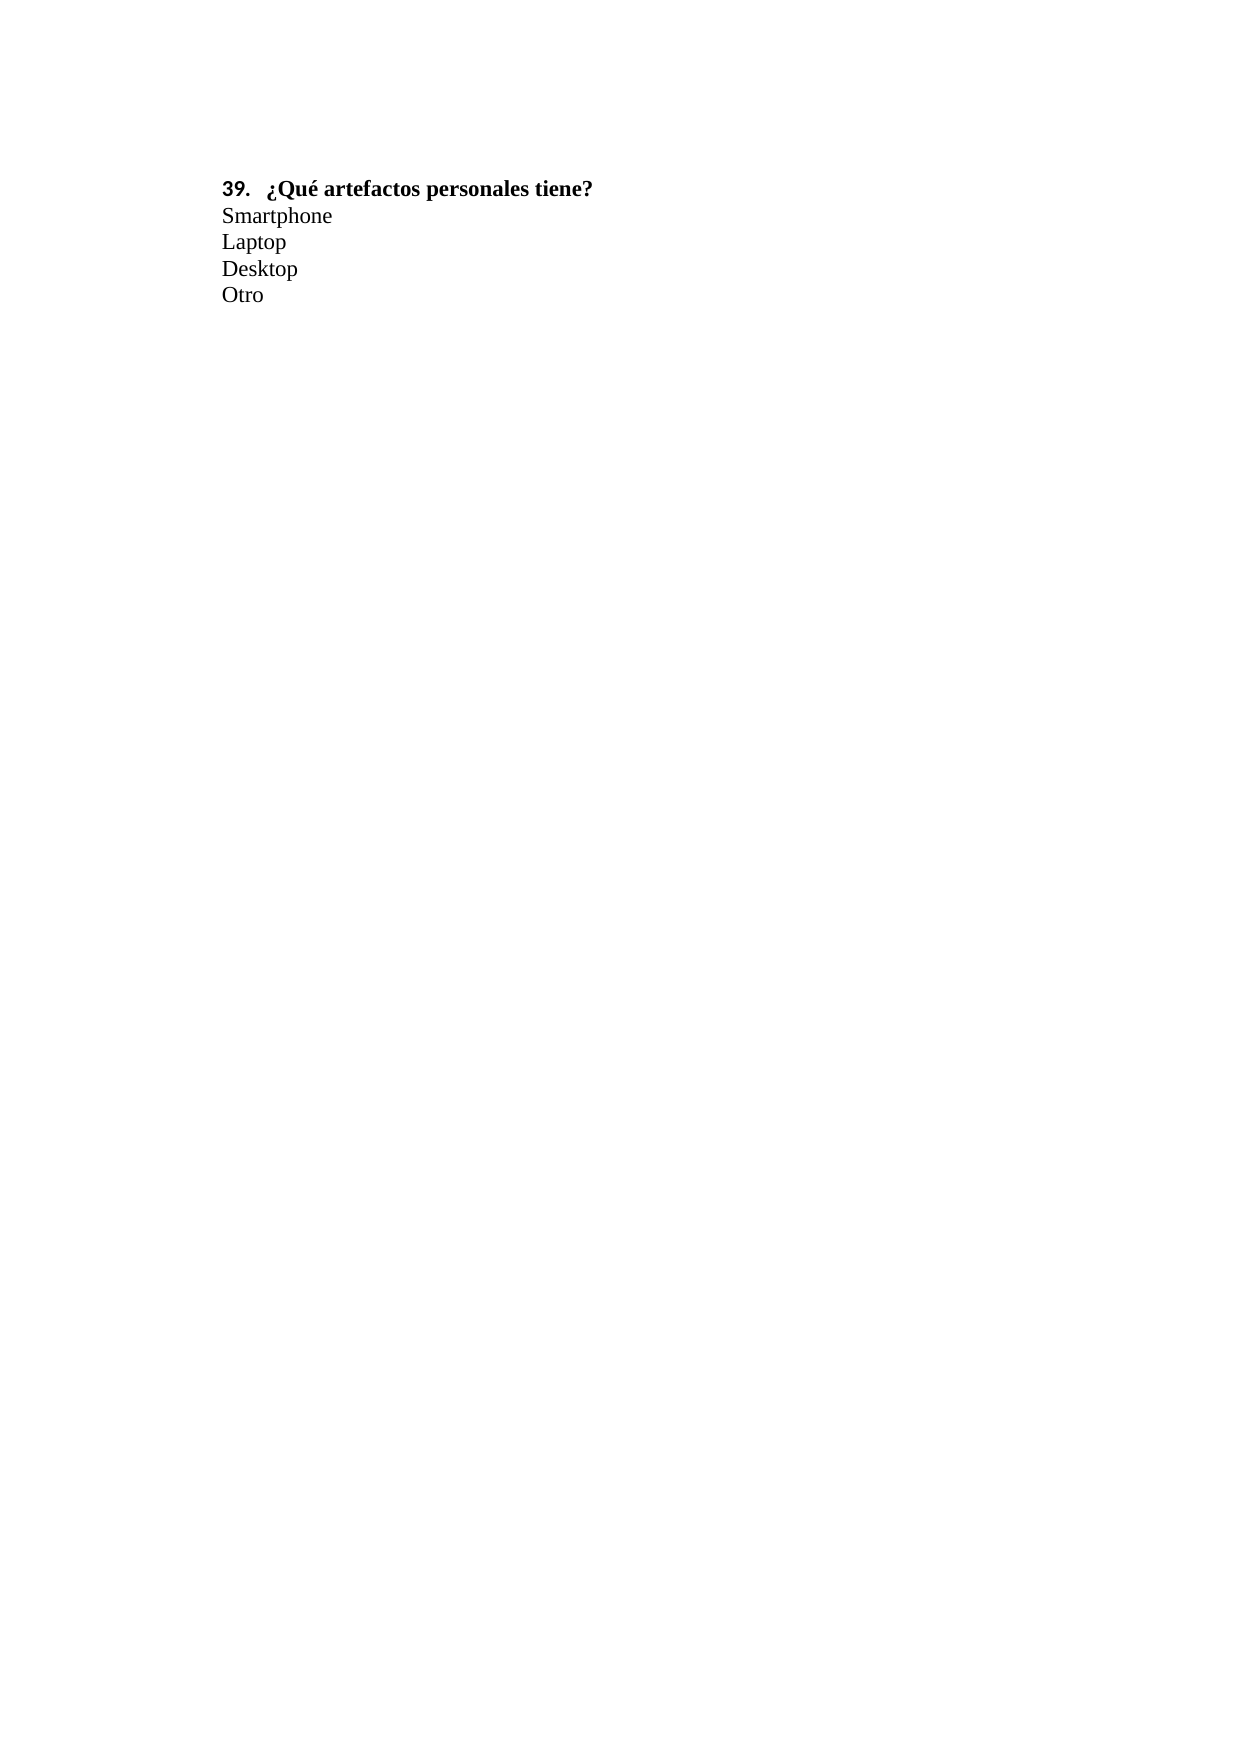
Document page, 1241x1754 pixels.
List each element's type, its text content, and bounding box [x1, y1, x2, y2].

text Otro [222, 281, 1063, 307]
text Desktop [222, 255, 1063, 281]
text Smartphone [222, 202, 1063, 228]
text Laptop [222, 228, 1063, 255]
list ¿Qué artefactos personales tiene? [222, 174, 1063, 202]
